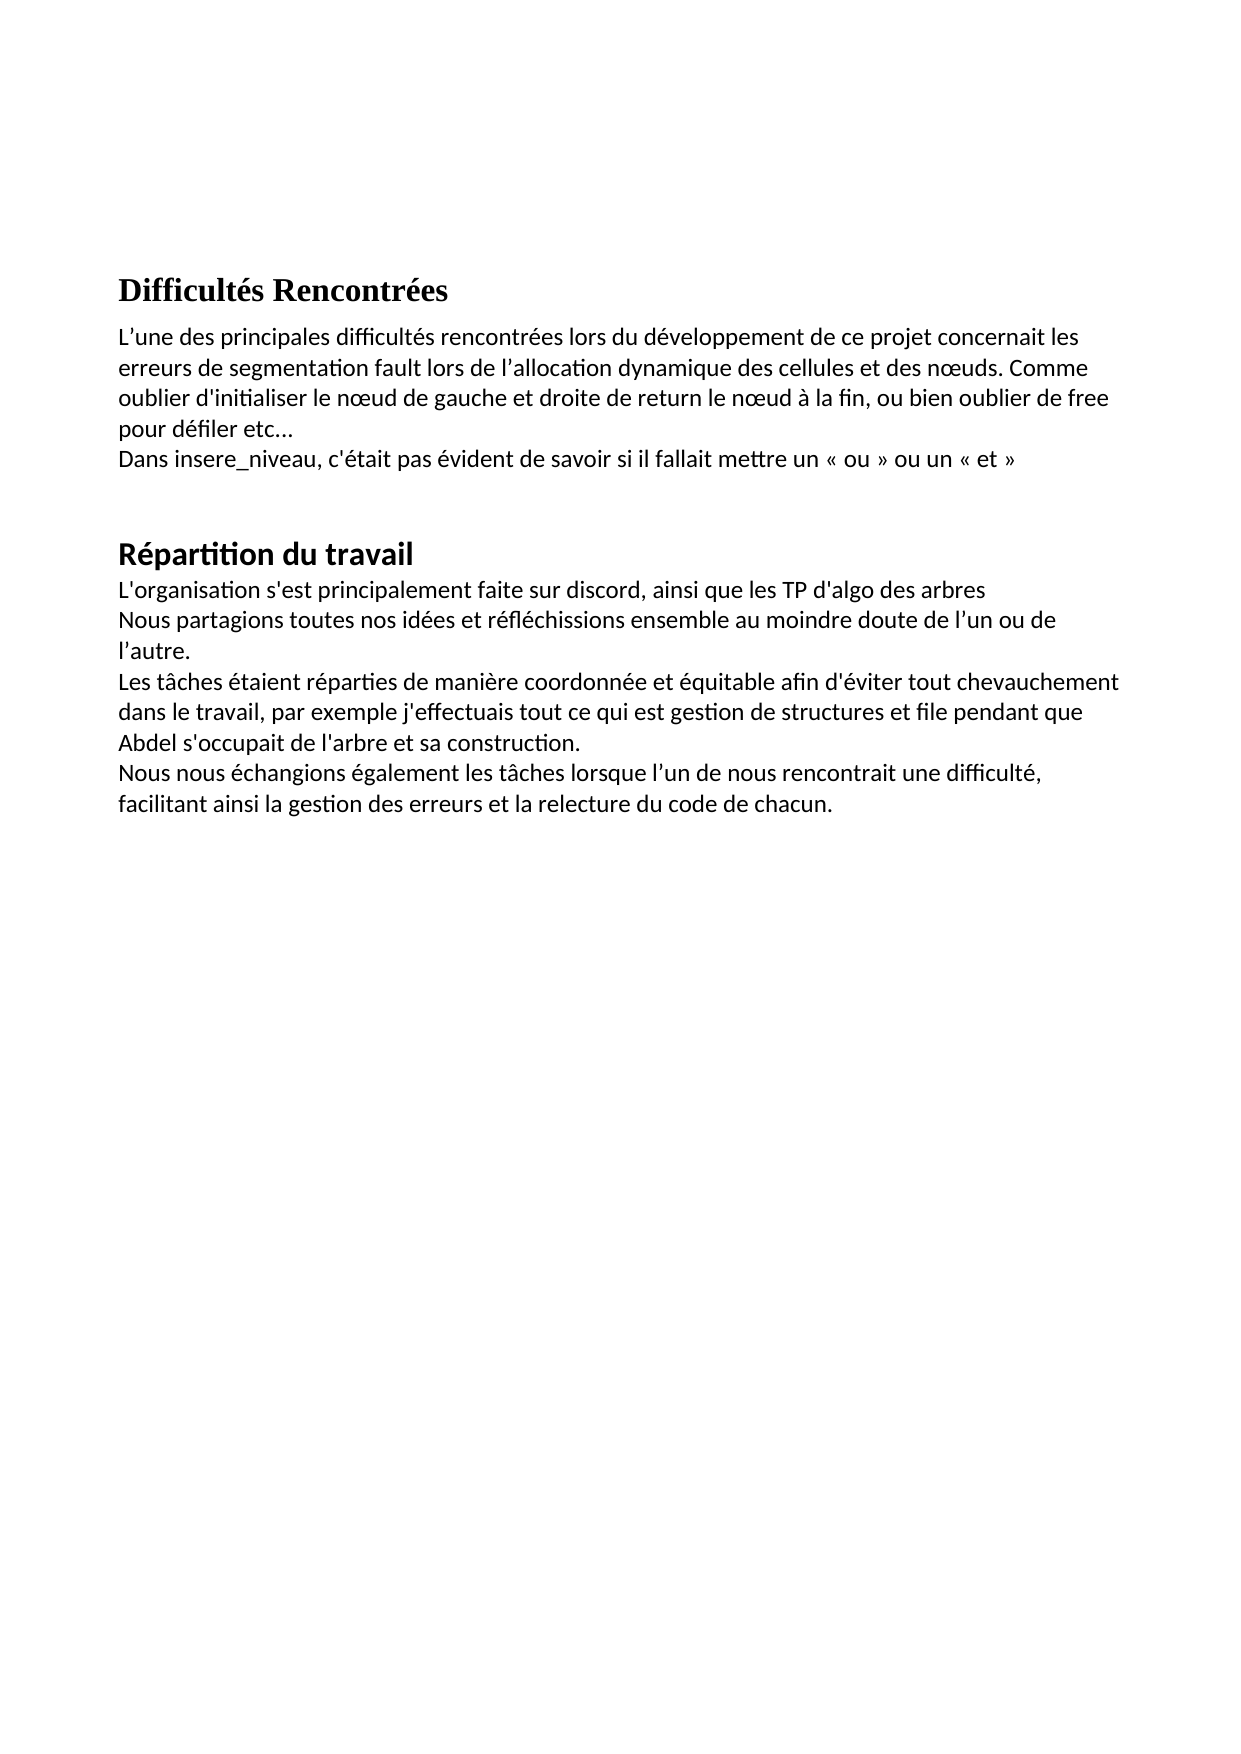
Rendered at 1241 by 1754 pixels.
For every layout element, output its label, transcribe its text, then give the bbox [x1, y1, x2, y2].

text Nous partagions toutes nos idées et réfléchissions ensemble au moindre doute de l’un ou de l’autre. Les tâches étaient réparties de manière coordonnée et équitable afin d'éviter tout chevauchement dans le travail, par exemple j'effectuais tout ce qui est gestion de structures et file pendant que Abdel s'occupait de l'arbre et sa construction. Nous nous échangions également les tâches lorsque l’un de nous rencontrait une difficulté, facilitant ainsi la gestion des erreurs et la relecture du code de chacun. [118, 604, 1122, 818]
text Difficultés Rencontrées [118, 271, 1122, 309]
text L’une des principales difficultés rencontrées lors du développement de ce projet concernait les erreurs de segmentation fault lors de l’allocation dynamique des cellules et des nœuds. Comme oublier d'initialiser le nœud de gauche et droite de return le nœud à la fin, ou bien oublier de free pour défiler etc... [118, 321, 1122, 443]
text Répartition du travail [118, 503, 1122, 574]
text L'organisation s'est principalement faite sur discord, ainsi que les TP d'algo des arbres [118, 574, 1122, 604]
text Dans insere_niveau, c'était pas évident de savoir si il fallait mettre un « ou » ou un « et » [118, 443, 1122, 474]
